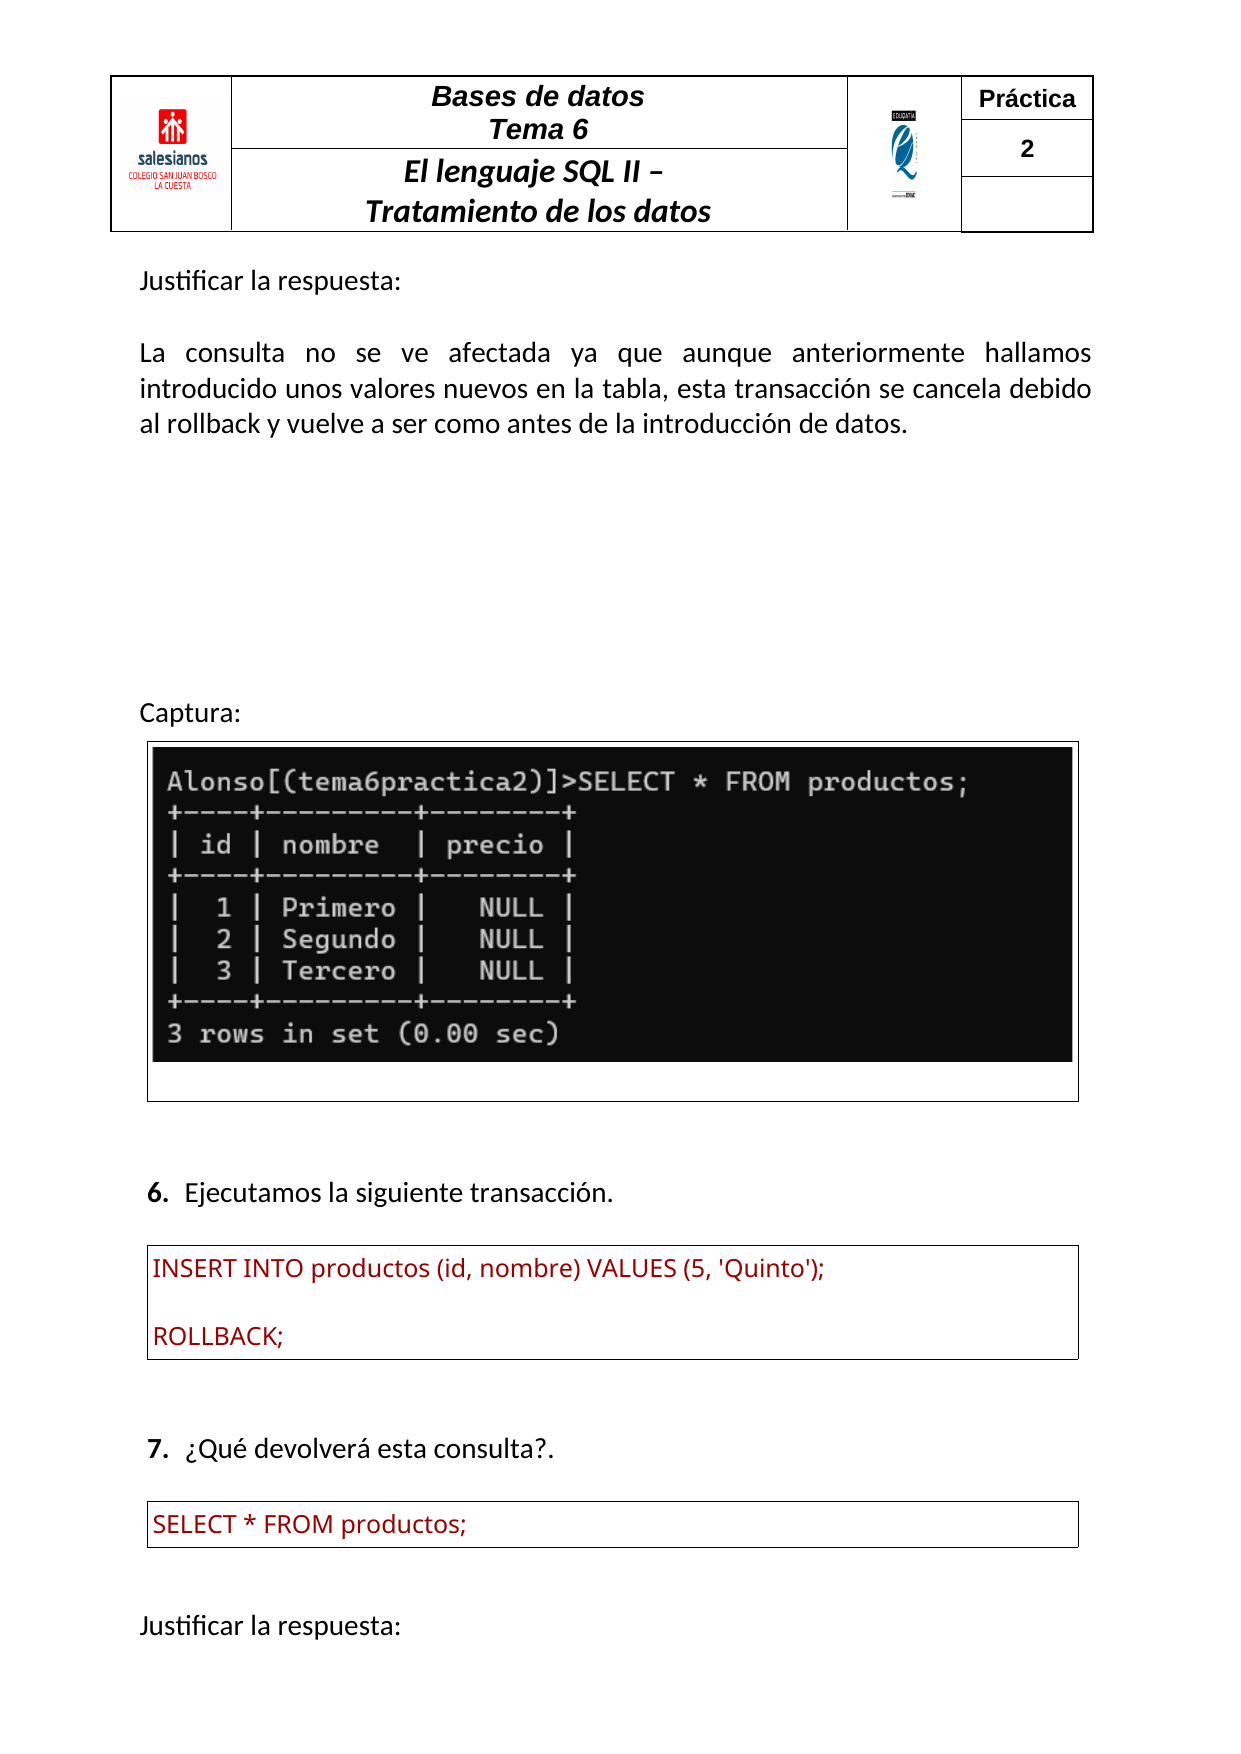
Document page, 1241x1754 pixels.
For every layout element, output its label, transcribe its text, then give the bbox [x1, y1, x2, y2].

table_header [148, 742, 1078, 1101]
picture [891, 110, 918, 198]
picture [119, 96, 229, 203]
table_header INSERT INTO productos (id, nombre) VALUES (5, 'Quinto'); ROLLBACK; [148, 1246, 1078, 1359]
subtitle La consulta no se ve afectada ya que aunque anteriormente hallamos introducido unos valores nuevos en la tabla, esta transacción se cancela debido al rollback y vuelve a ser como antes de la introducción de datos. [139, 334, 1093, 441]
list ¿Qué devolverá esta consulta?. [147, 1430, 1093, 1466]
table_header SELECT * FROM productos; [148, 1502, 1078, 1547]
subtitle Captura: [139, 694, 1093, 730]
subtitle Justificar la respuesta: [139, 262, 1093, 297]
subtitle Justificar la respuesta: [139, 1607, 1093, 1643]
picture [152, 747, 1073, 1062]
list Ejecutamos la siguiente transacción. [147, 1174, 1093, 1209]
